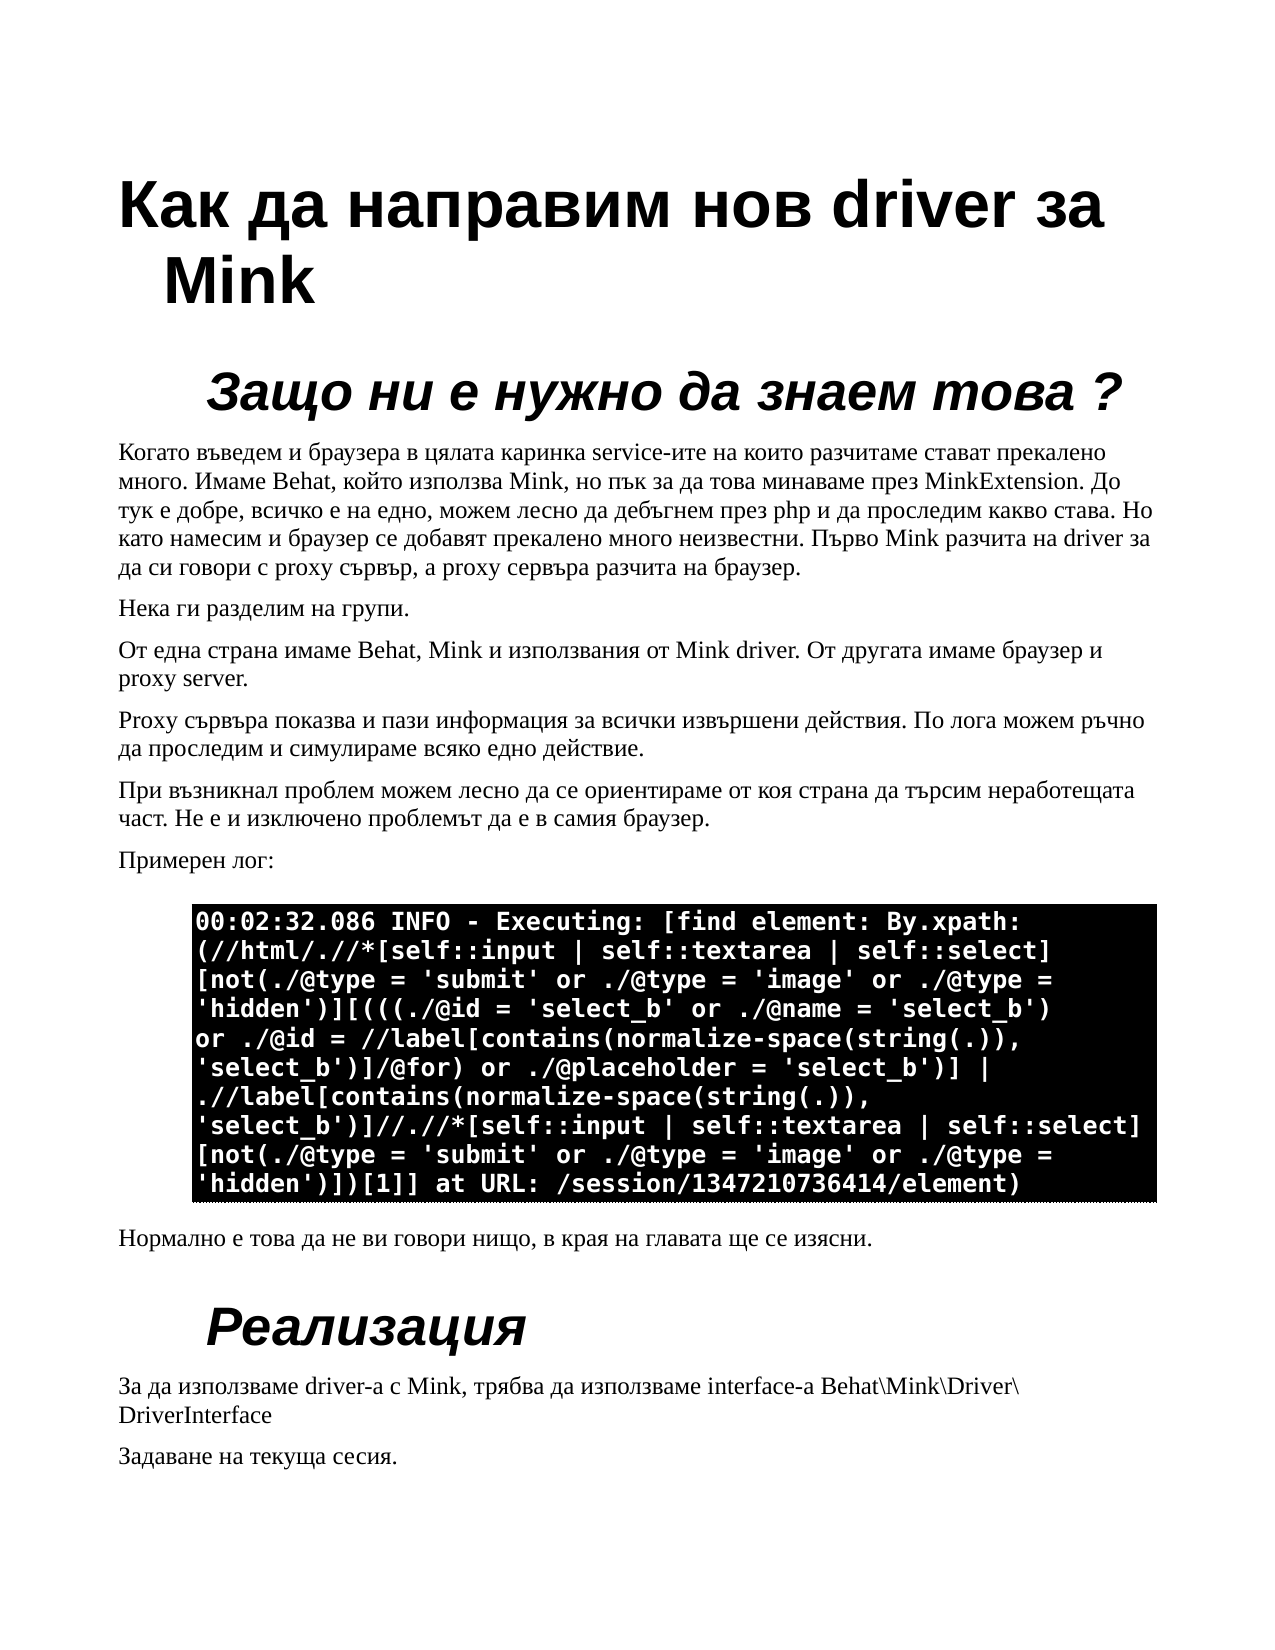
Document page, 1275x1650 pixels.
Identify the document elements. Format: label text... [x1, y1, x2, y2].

text Задаване на текуща сесия. [118, 1441, 1157, 1470]
text При възникнал проблем можем лесно да се ориентираме от коя страна да търсим неработещата част. Не е и изключено проблемът да е в самия браузер. [118, 775, 1157, 832]
text Примерен лог: [118, 845, 1157, 873]
text За да използваме driver-а с Mink, трябва да използваме interface-а Behat\Mink\Driver\DriverInterface [118, 1371, 1157, 1429]
subtitle Как да направим нов driver за Mink [118, 164, 1157, 318]
text 00:02:32.086 INFO - Executing: [find element: By.xpath: (//html/.//*[self::input | self::textarea | self::select][not(./@type = 'submit' or ./@type = 'image' or ./@type = 'hidden')][(((./@id = 'select_b' or ./@name = 'select_b') or ./@id = //label[contains(normalize-space(string(.)), 'select_b')]/@for) or ./@placeholder = 'select_b')] | .//label[contains(normalize-space(string(.)), 'select_b')]//.//*[self::input | self::textarea | self::select][not(./@type = 'submit' or ./@type = 'image' or ./@type = 'hidden')])[1]] at URL: /session/1347210736414/element) [192, 904, 1157, 1202]
text Когато въведем и браузера в цялата каринка service-ите на които разчитаме стават прекалено много. Имаме Behat, който използва Mink, но пък за да това минаваме през MinkExtension. До тук е добре, всичко е на едно, можем лесно да дебъгнем през php и да проследим какво става. Но като намесим и браузер се добавят прекалено много неизвестни. Първо Mink разчита на driver за да си говори с proxy сървър, а proxy сервъра разчита на браузер. [118, 437, 1157, 581]
text Proxy сървъра показва и пази информация за всички извършени действия. По лога можем ръчно да проследим и симулираме всяко едно действие. [118, 705, 1157, 762]
text От една страна имаме Behat, Mink и използвания от Mink driver. От другата имаме браузер и proxy server. [118, 635, 1157, 692]
text Нека ги разделим на групи. [118, 593, 1157, 622]
subtitle Реализация [206, 1294, 1157, 1356]
text Нормално е това да не ви говори нищо, в края на главата ще се изясни. [118, 1223, 1157, 1252]
subtitle Защо ни е нужно да знаем това ? [206, 360, 1157, 422]
